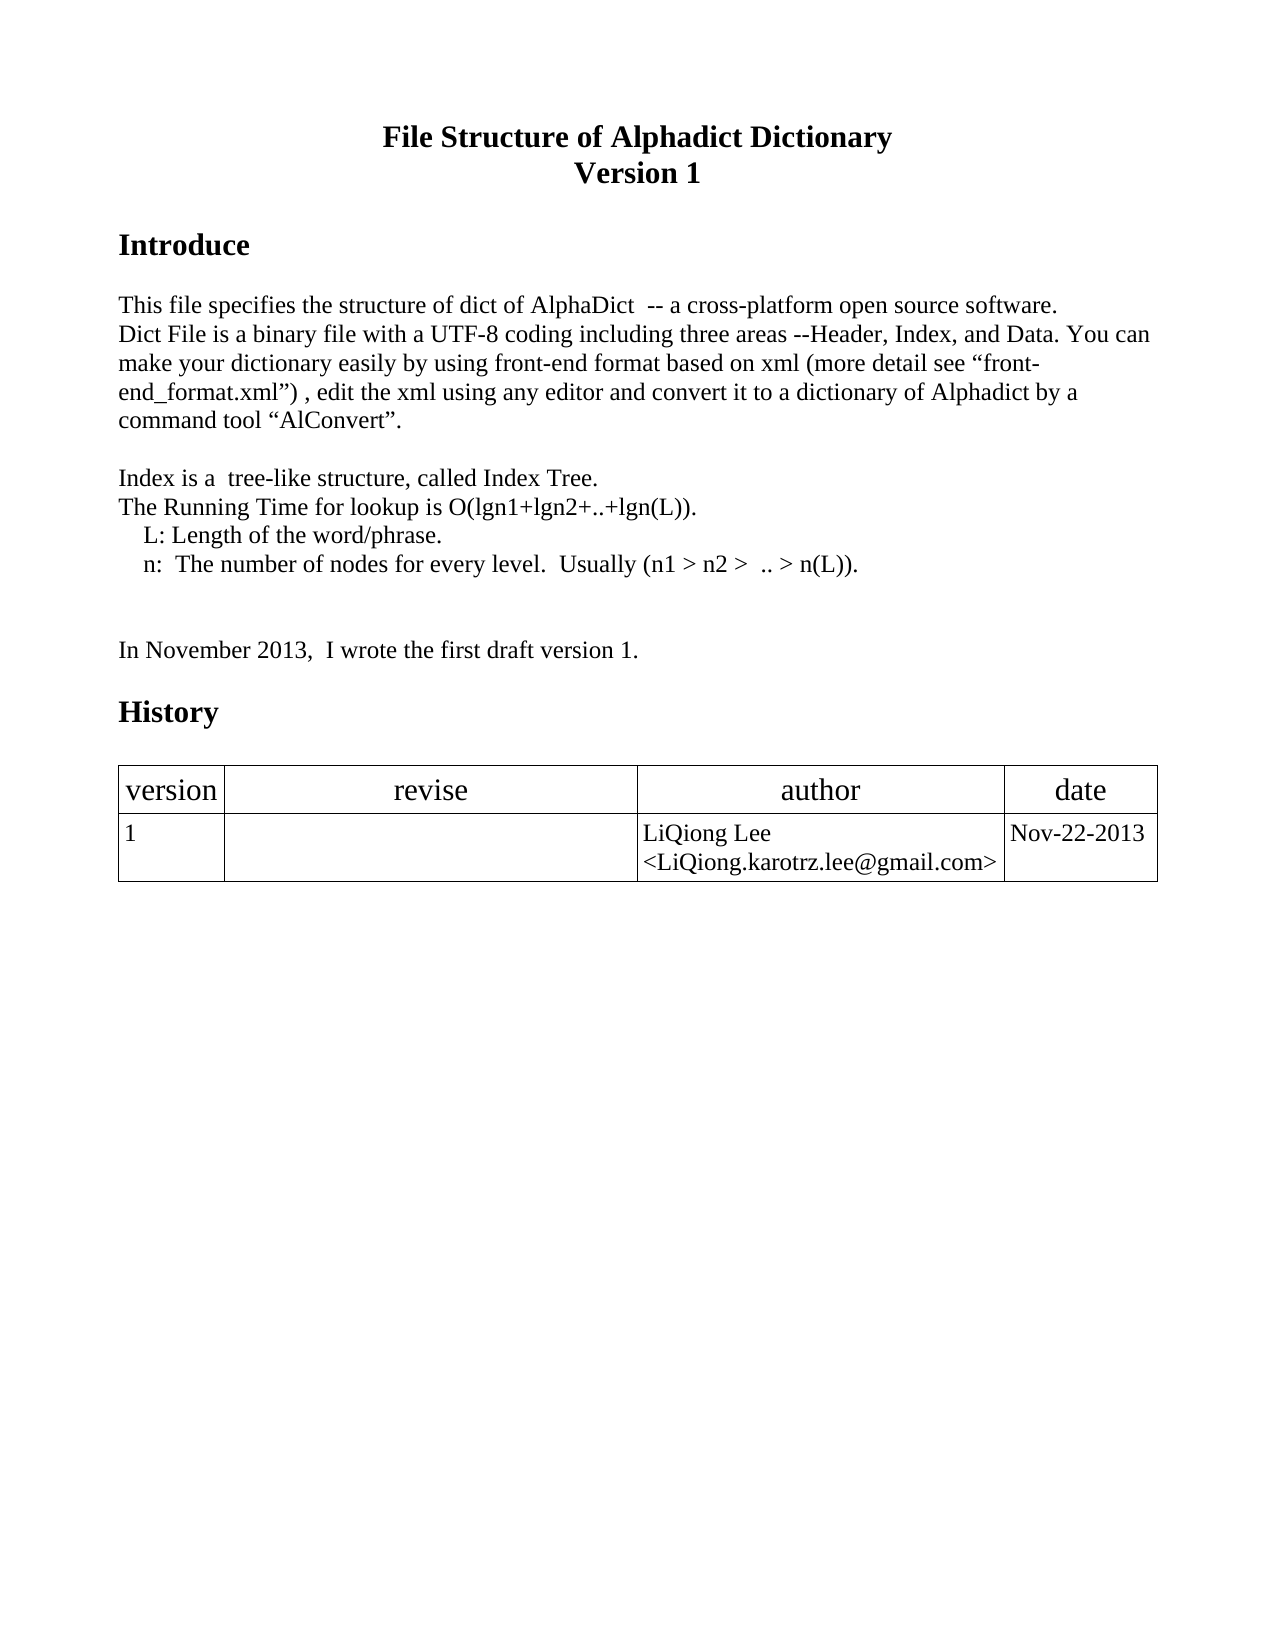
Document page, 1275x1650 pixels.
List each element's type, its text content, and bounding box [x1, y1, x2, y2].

text This file specifies the structure of dict of AlphaDict -- a cross-platform open source software. [118, 291, 1157, 319]
table_header revise [225, 766, 637, 813]
text File Structure of Alphadict Dictionary [118, 118, 1157, 154]
table_cell 1 [119, 814, 224, 881]
text The Running Time for lookup is O(lgn1+lgn2+..+lgn(L)). [118, 492, 1157, 521]
table_header date [1005, 766, 1157, 813]
text History [118, 693, 1157, 729]
text n: The number of nodes for every level. Usually (n1 > n2 > .. > n(L)). [118, 549, 1157, 578]
table_cell [225, 814, 637, 881]
table_header author [638, 766, 1004, 813]
table_cell Nov-22-2013 [1005, 814, 1157, 881]
text L: Length of the word/phrase. [118, 521, 1157, 549]
text In November 2013, I wrote the first draft version 1. [118, 636, 1157, 664]
text Dict File is a binary file with a UTF-8 coding including three areas --Header, Index, and Data. You can make your dictionary easily by using front-end format based on xml (more detail see “front-end_format.xml”) , edit the xml using any editor and convert it to a dictionary of Alphadict by a command tool “AlConvert”. [118, 319, 1157, 434]
table_cell LiQiong Lee <LiQiong.karotrz.lee@gmail.com> [638, 814, 1004, 881]
text Introduce [118, 226, 1157, 262]
table_header version [119, 766, 224, 813]
text Index is a tree-like structure, called Index Tree. [118, 463, 1157, 492]
text Version 1 [118, 154, 1157, 190]
